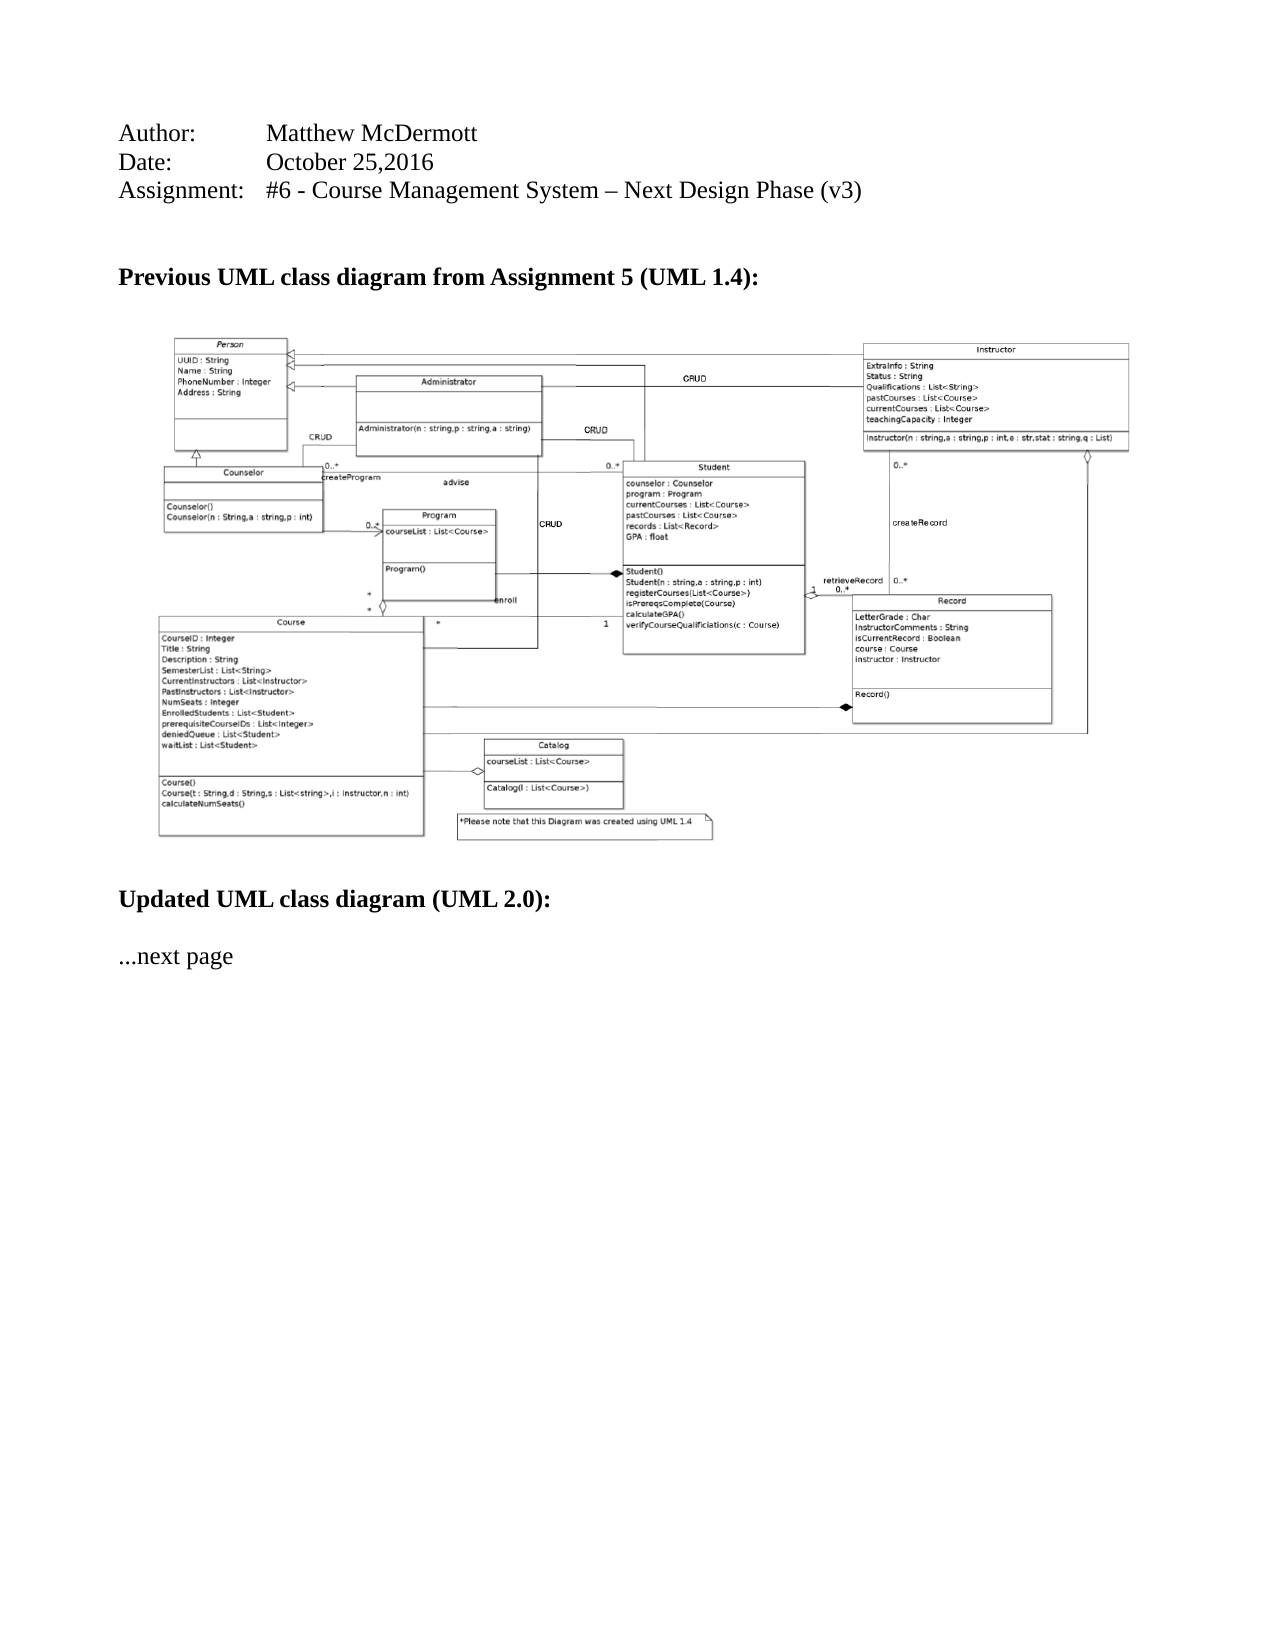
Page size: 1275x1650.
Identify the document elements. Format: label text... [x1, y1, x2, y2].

text Date: October 25,2016 [118, 147, 1157, 176]
text Author: Matthew McDermott [118, 118, 1157, 147]
text Assignment: #6 - Course Management System – Next Design Phase (v3) [118, 176, 1157, 204]
text ...next page [118, 941, 1157, 970]
text Previous UML class diagram from Assignment 5 (UML 1.4): [118, 262, 1157, 291]
text Updated UML class diagram (UML 2.0): [118, 884, 1157, 912]
picture [118, 298, 1157, 855]
